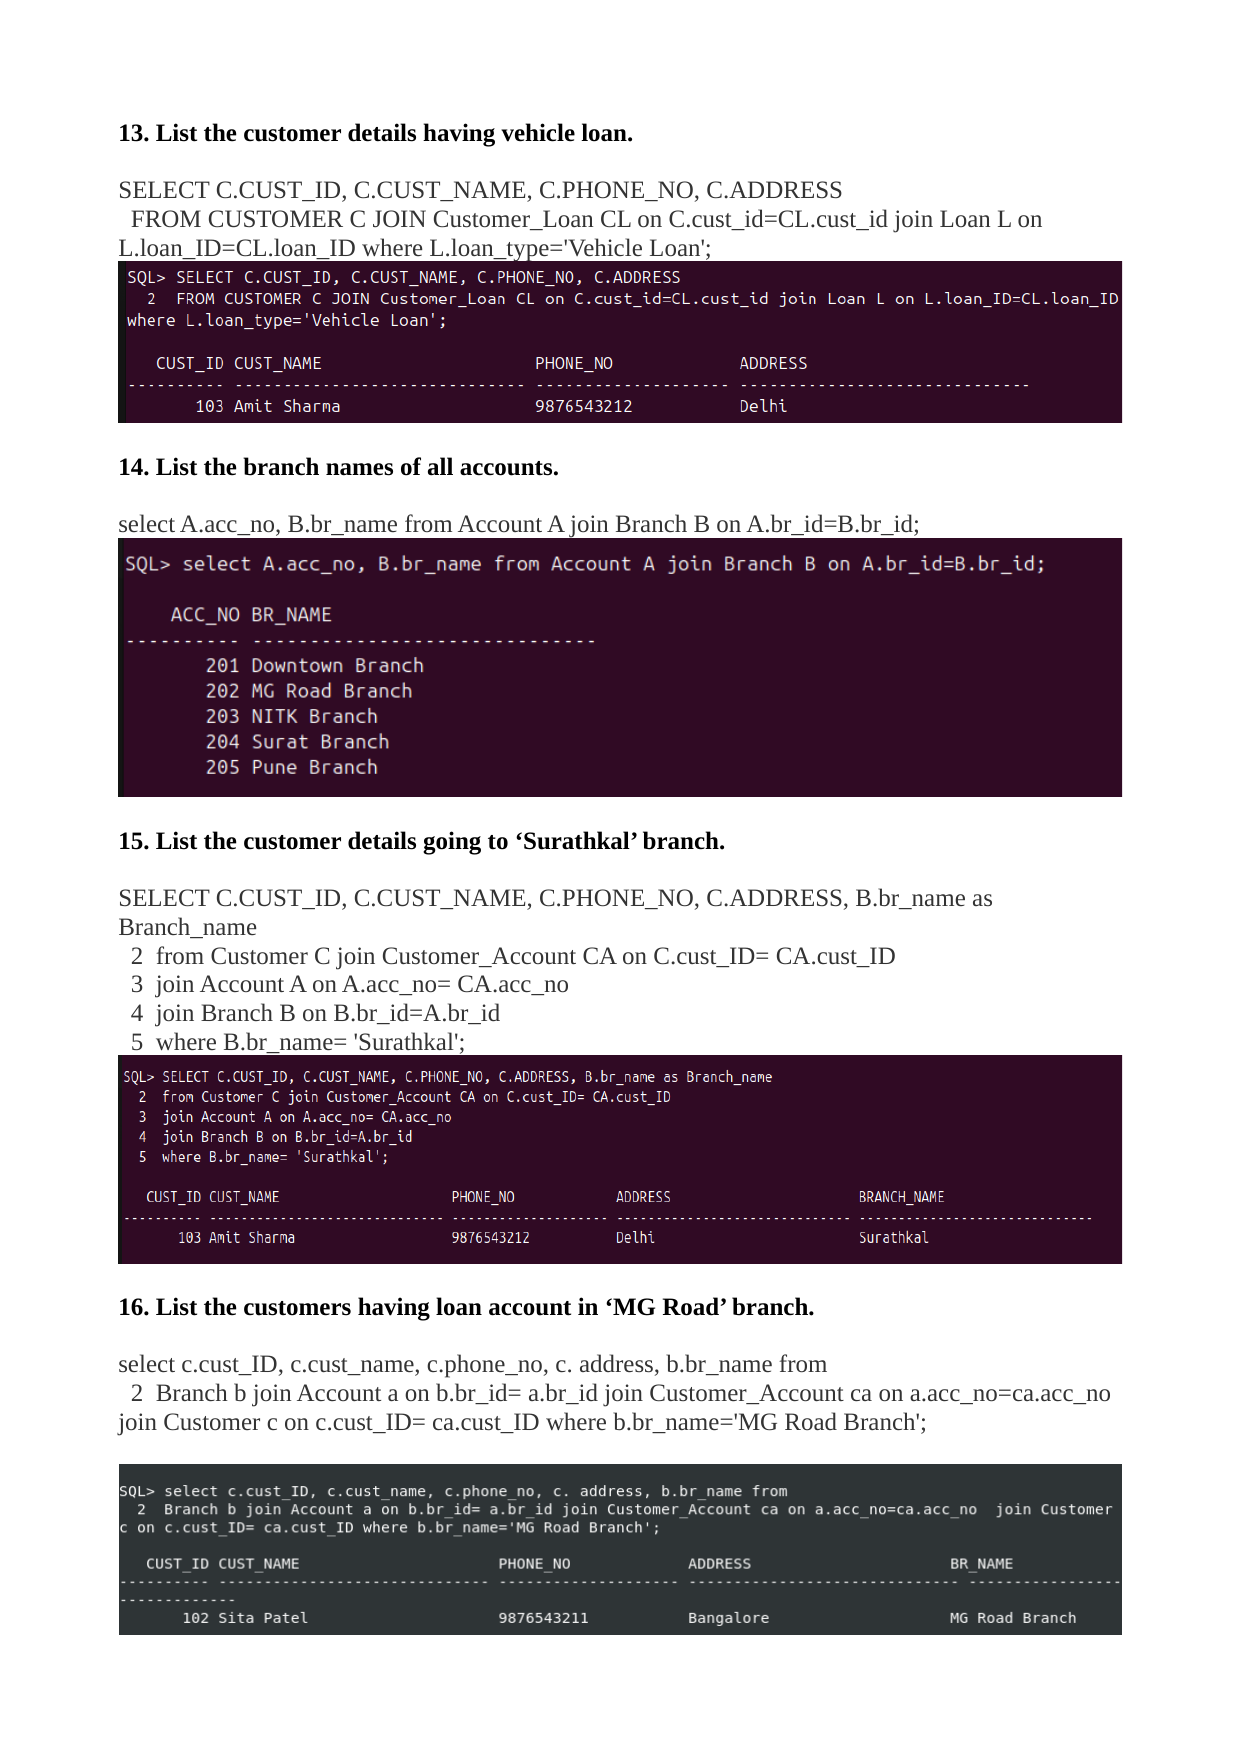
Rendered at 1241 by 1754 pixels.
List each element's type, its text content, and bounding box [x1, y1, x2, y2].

text 14. List the branch names of all accounts. [118, 452, 1122, 481]
picture [118, 1464, 1123, 1635]
picture [118, 1055, 1123, 1264]
text 3 join Account A on A.acc_no= CA.acc_no [118, 969, 1122, 998]
text 4 join Branch B on B.br_id=A.br_id [118, 998, 1122, 1027]
picture [118, 538, 1123, 797]
text 5 where B.br_name= 'Surathkal'; [118, 1027, 1122, 1055]
text select c.cust_ID, c.cust_name, c.phone_no, c. address, b.br_name from [118, 1349, 1122, 1378]
text FROM CUSTOMER C JOIN Customer_Loan CL on C.cust_id=CL.cust_id join Loan L on L.loan_ID=CL.loan_ID where L.loan_type='Vehicle Loan'; [118, 204, 1122, 261]
text SELECT C.CUST_ID, C.CUST_NAME, C.PHONE_NO, C.ADDRESS, B.br_name as Branch_name [118, 883, 1122, 941]
text 16. List the customers having loan account in ‘MG Road’ branch. [118, 1292, 1122, 1321]
picture [118, 261, 1123, 423]
text select A.acc_no, B.br_name from Account A join Branch B on A.br_id=B.br_id; [118, 509, 1122, 538]
text SELECT C.CUST_ID, C.CUST_NAME, C.PHONE_NO, C.ADDRESS [118, 176, 1122, 204]
text 2 Branch b join Account a on b.br_id= a.br_id join Customer_Account ca on a.acc_no=ca.acc_no join Customer c on c.cust_ID= ca.cust_ID where b.br_name='MG Road Branch'; [118, 1378, 1122, 1436]
text 13. List the customer details having vehicle loan. [118, 118, 1122, 147]
text 2 from Customer C join Customer_Account CA on C.cust_ID= CA.cust_ID [118, 941, 1122, 969]
text 15. List the customer details going to ‘Surathkal’ branch. [118, 826, 1122, 854]
